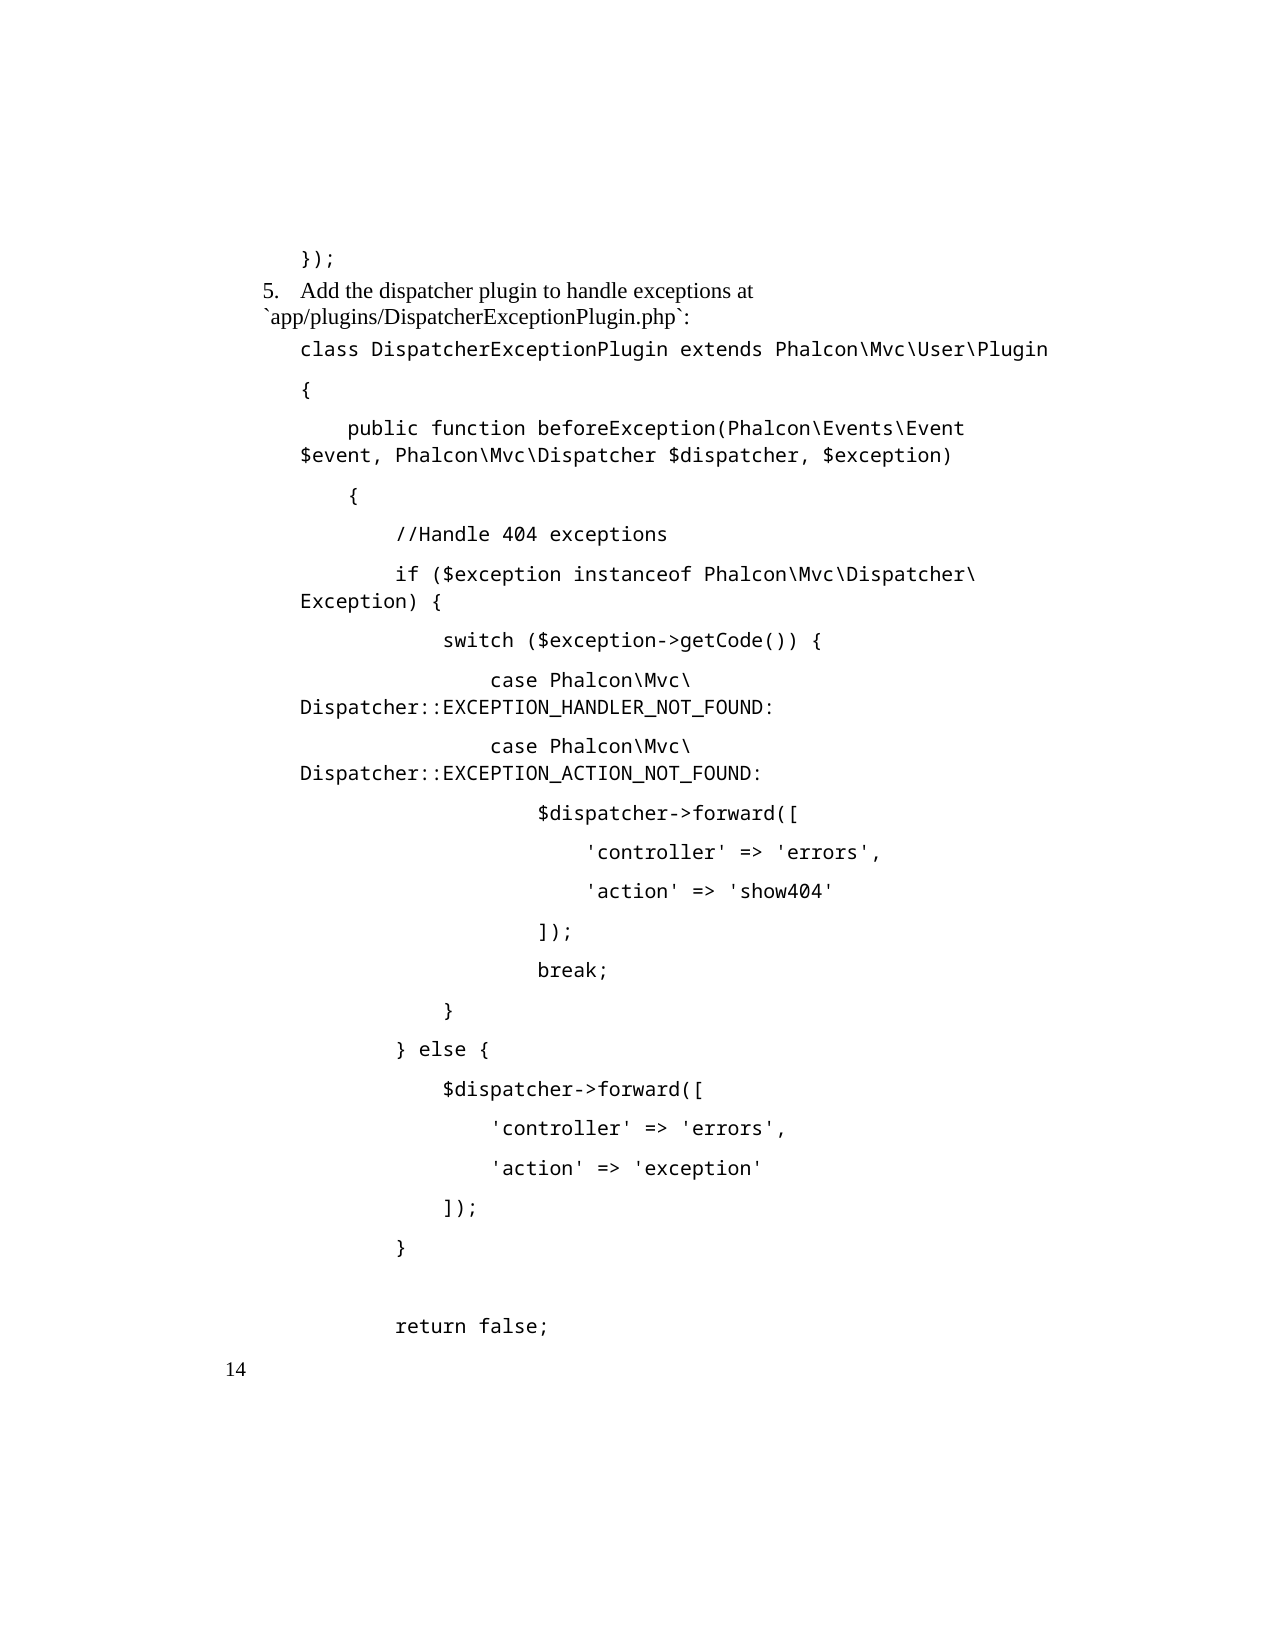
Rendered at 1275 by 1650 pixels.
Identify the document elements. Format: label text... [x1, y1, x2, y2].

list ]); [262, 917, 1050, 944]
list $dispatcher->forward([ [262, 1075, 1050, 1102]
list class DispatcherExceptionPlugin extends Phalcon\Mvc\User\Plugin [262, 336, 1050, 363]
list public function beforeException(Phalcon\Events\Event $event, Phalcon\Mvc\Dispatcher $dispatcher, $exception) [262, 414, 1050, 468]
list 'controller' => 'errors', [262, 838, 1050, 865]
list } else { [262, 1036, 1050, 1063]
list switch ($exception->getCode()) { [262, 626, 1050, 653]
list return false; [262, 1312, 1050, 1339]
list ]); [262, 1194, 1050, 1221]
list case Phalcon\Mvc\Dispatcher::EXCEPTION_ACTION_NOT_FOUND: [262, 732, 1050, 786]
list { [262, 481, 1050, 508]
list Add the dispatcher plugin to handle exceptions at `app/plugins/DispatcherExceptionPlugin.php`: [225, 277, 1013, 329]
list 'controller' => 'errors', [262, 1115, 1050, 1142]
list 'action' => 'show404' [262, 878, 1050, 905]
list $dispatcher->forward([ [262, 799, 1050, 826]
list } [262, 996, 1050, 1023]
list { [262, 375, 1050, 402]
list 'action' => 'exception' [262, 1154, 1050, 1181]
list }); [262, 244, 1050, 271]
list } [262, 1233, 1050, 1260]
list break; [262, 957, 1050, 984]
list case Phalcon\Mvc\Dispatcher::EXCEPTION_HANDLER_NOT_FOUND: [262, 666, 1050, 720]
list //Handle 404 exceptions [262, 521, 1050, 547]
list if ($exception instanceof Phalcon\Mvc\Dispatcher\Exception) { [262, 560, 1050, 614]
